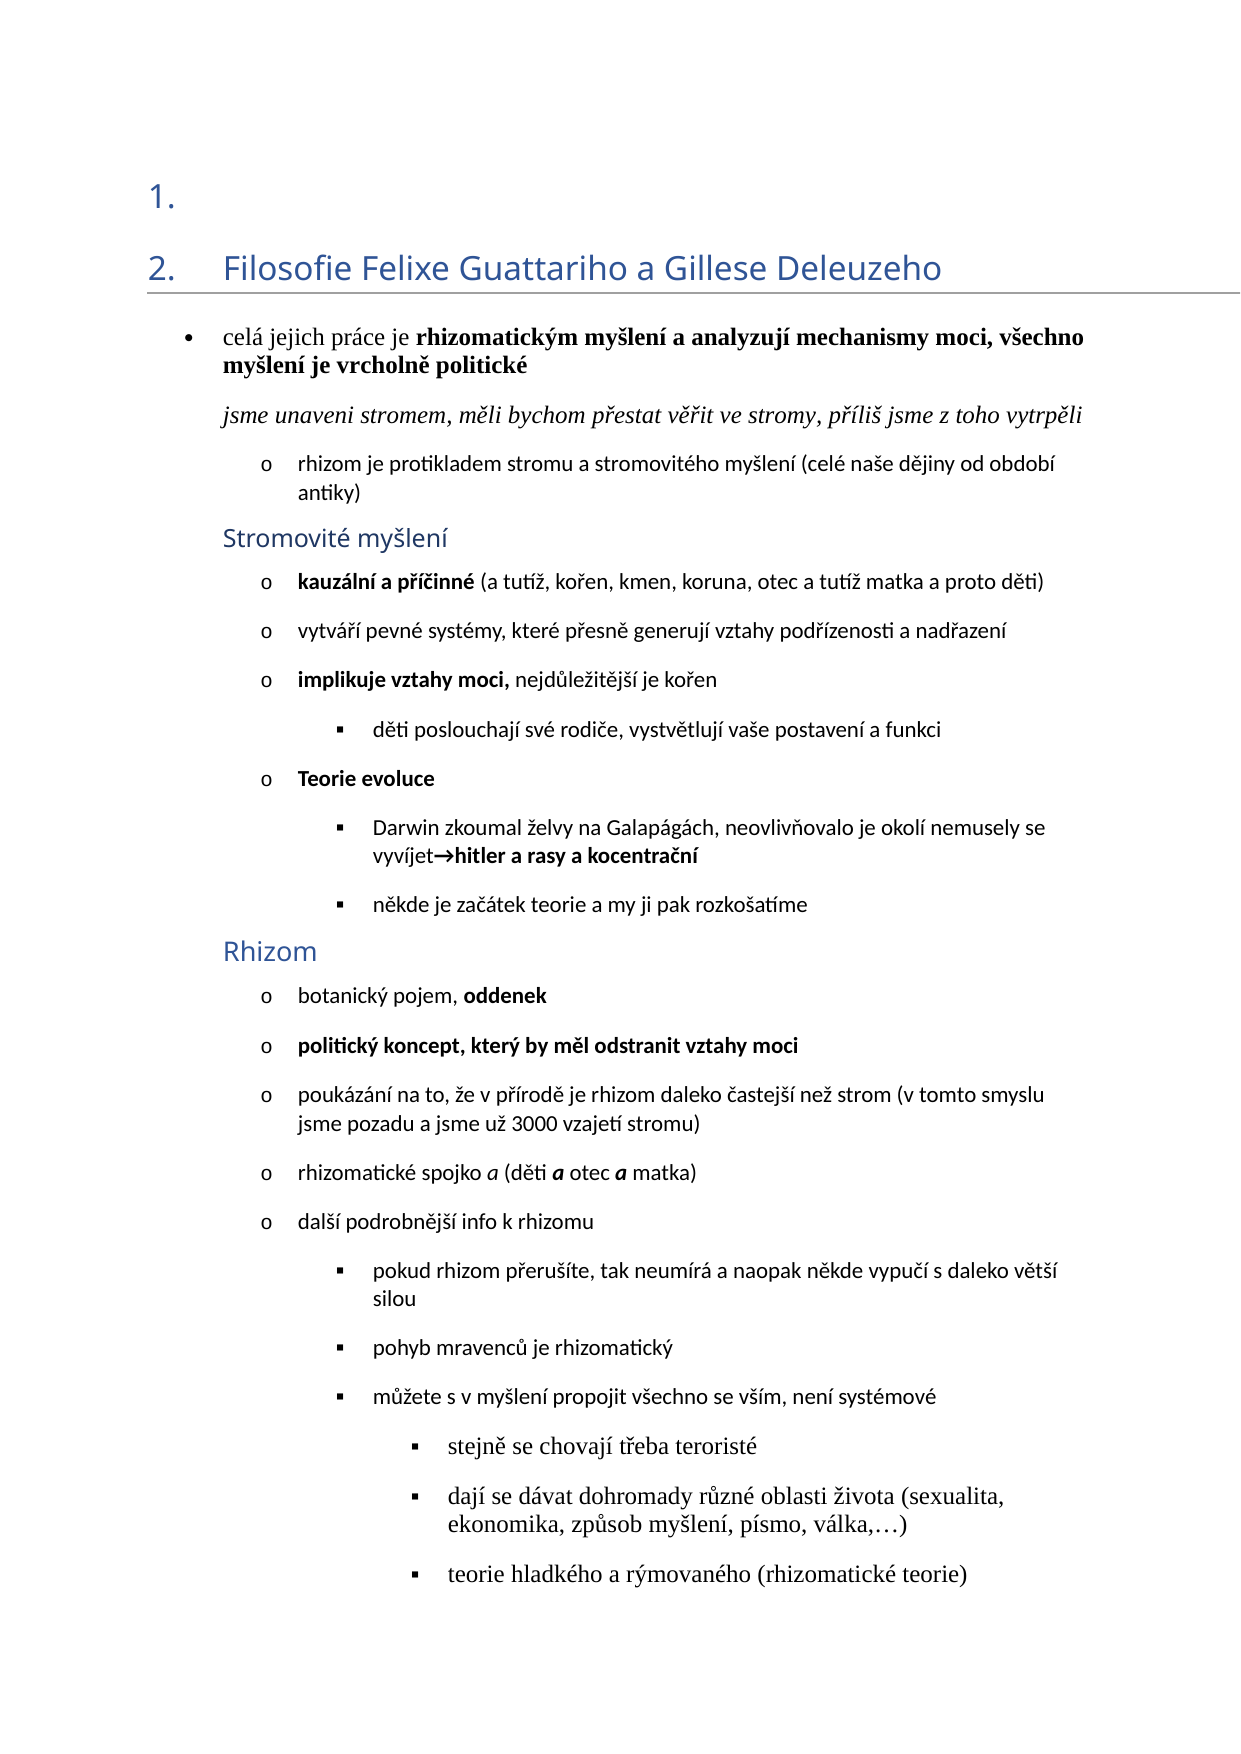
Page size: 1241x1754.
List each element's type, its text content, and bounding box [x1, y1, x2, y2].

list další podrobnější info k rhizomu [260, 1207, 1093, 1236]
list politický koncept, který by měl odstranit vztahy moci [260, 1031, 1093, 1059]
list dají se dávat dohromady různé oblasti života (sexualita, ekonomika, způsob myšlení, písmo, válka,…) [410, 1481, 1093, 1538]
list můžete s v myšlení propojit všechno se vším, není systémové [335, 1382, 1093, 1410]
list pohyb mravenců je rhizomatický [335, 1333, 1093, 1361]
subtitle Stromovité myšlení [223, 521, 1093, 555]
subtitle Rhizom [223, 933, 1093, 969]
list Darwin zkoumal želvy na Galapágách, neovlivňovalo je okolí nemusely se vyvíjet→hitler a rasy a kocentrační [335, 813, 1093, 869]
list celá jejich práce je rhizomatickým myšlení a analyzují mechanismy moci, všechno myšlení je vrcholně politické [185, 322, 1093, 379]
subtitle Filosofie Felixe Guattariho a Gillese Deleuzeho [148, 245, 1093, 291]
list botanický pojem, oddenek [260, 982, 1093, 1010]
list stejně se chovají třeba teroristé [410, 1431, 1093, 1460]
list někde je začátek teorie a my ji pak rozkošatíme [335, 890, 1093, 918]
list teorie hladkého a rýmovaného (rhizomatické teorie) [410, 1559, 1093, 1588]
list Teorie evoluce [260, 764, 1093, 792]
list rhizomatické spojko a (děti a otec a matka) [260, 1158, 1093, 1186]
list implikuje vztahy moci, nejdůležitější je kořen [260, 666, 1093, 694]
list poukázání na to, že v přírodě je rhizom daleko častejší než strom (v tomto smyslu jsme pozadu a jsme už 3000 vzajetí stromu) [260, 1080, 1093, 1137]
list rhizom je protikladem stromu a stromovitého myšlení (celé naše dějiny od období antiky) [260, 449, 1093, 506]
list vytváří pevné systémy, které přesně generují vztahy podřízenosti a nadřazení [260, 616, 1093, 645]
list děti poslouchají své rodiče, vystvětlují vaše postavení a funkci [335, 715, 1093, 743]
list kauzální a příčinné (a tutíž, kořen, kmen, koruna, otec a tutíž matka a proto děti) [260, 567, 1093, 595]
list pokud rhizom přerušíte, tak neumírá a naopak někde vypučí s daleko větší silou [335, 1257, 1093, 1313]
text jsme unaveni stromem, měli bychom přestat věřit ve stromy, příliš jsme z toho vytrpěli [223, 400, 1093, 429]
